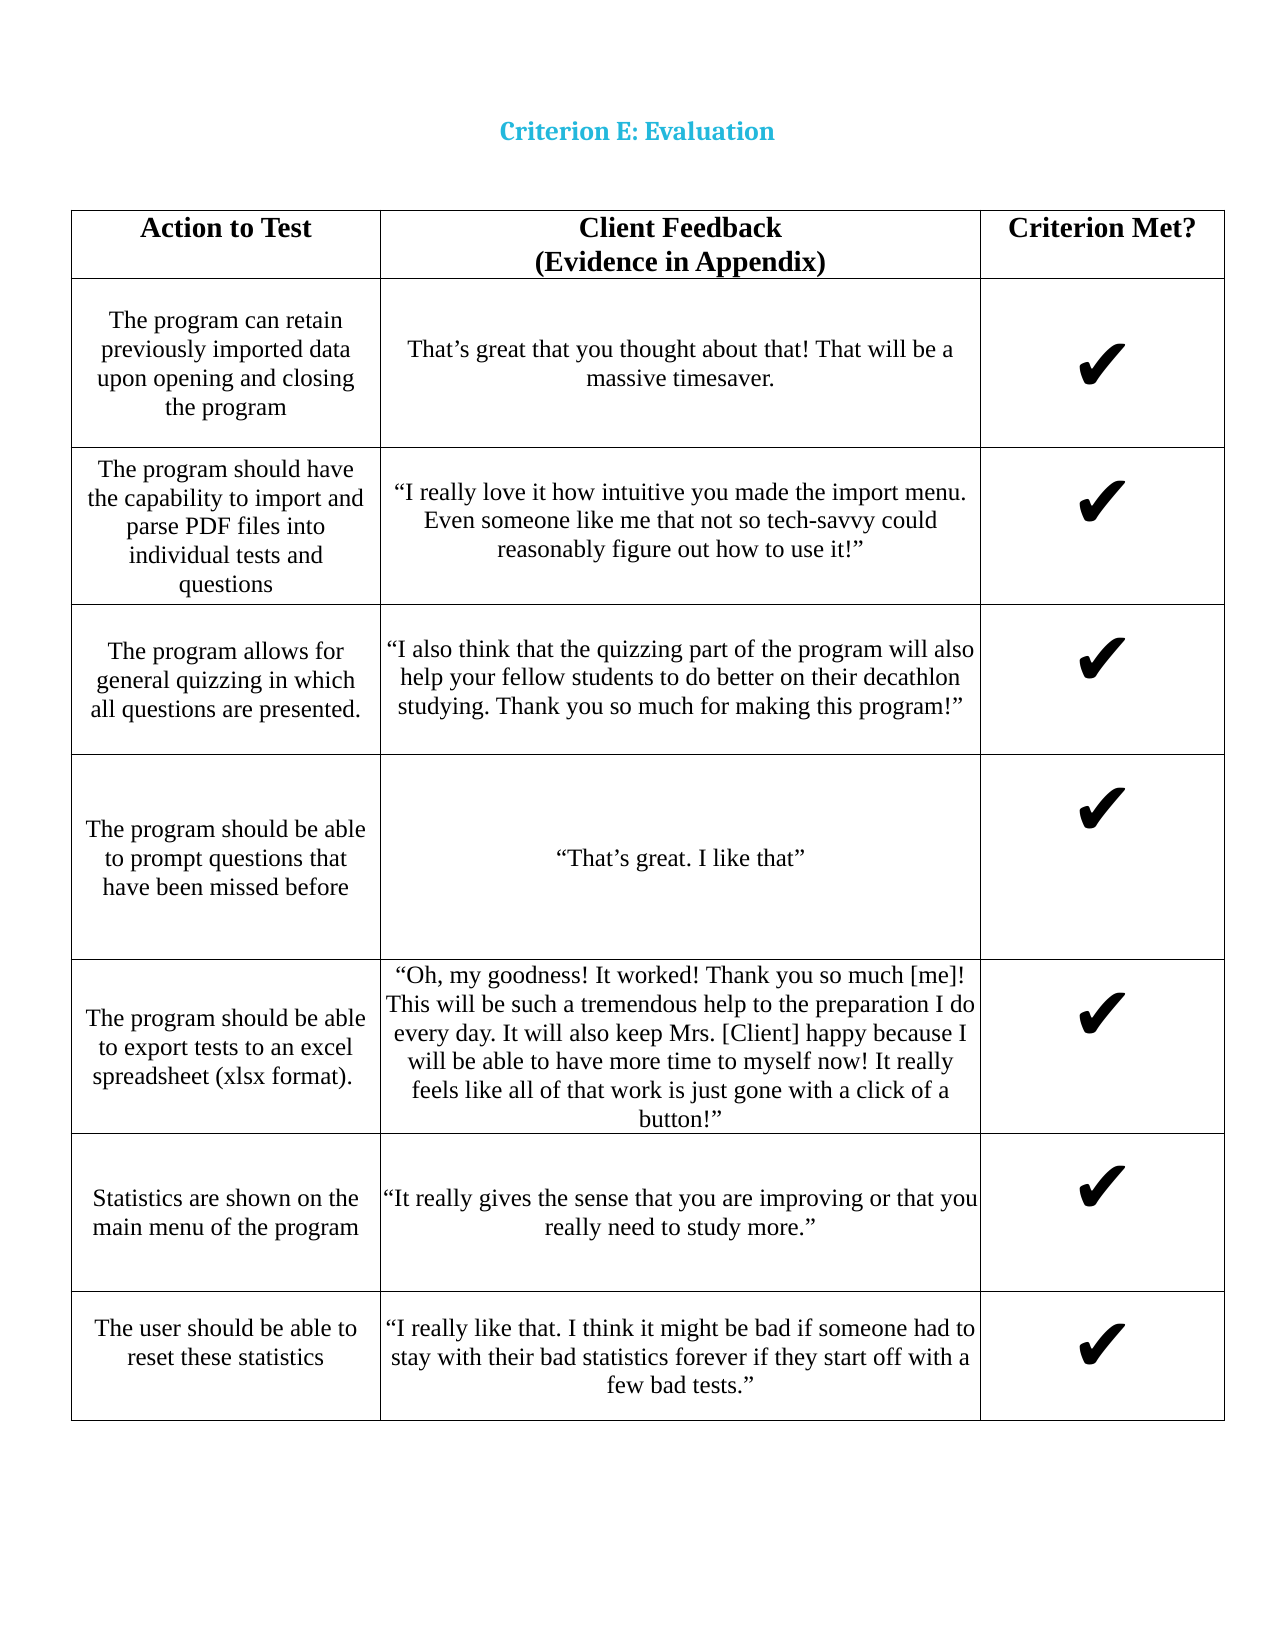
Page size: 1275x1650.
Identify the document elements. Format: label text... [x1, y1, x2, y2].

table_header Criterion Met? [981, 211, 1224, 278]
table_cell “I really love it how intuitive you made the import menu. Even someone like me that not so tech-savvy could reasonably figure out how to use it!” [381, 448, 980, 604]
table_cell The program should be able to export tests to an excel spreadsheet (xlsx format). [72, 960, 380, 1133]
table_cell “I really like that. I think it might be bad if someone had to stay with their bad statistics forever if they start off with a few bad tests.” [381, 1292, 980, 1420]
table_cell ✔ [981, 448, 1224, 604]
table_cell The program should have the capability to import and parse PDF files into individual tests and questions [72, 448, 380, 604]
table_cell “I also think that the quizzing part of the program will also help your fellow students to do better on their decathlon studying. Thank you so much for making this program!” [381, 605, 980, 754]
table_cell The program should be able to prompt questions that have been missed before [72, 755, 380, 959]
table_cell ✔ [981, 755, 1224, 959]
table_header Client Feedback (Evidence in Appendix) [381, 211, 980, 278]
table_cell ✔ [981, 960, 1224, 1133]
text Criterion E: Evaluation [118, 116, 1156, 147]
table_cell That’s great that you thought about that! That will be a massive timesaver. [381, 279, 980, 447]
table_cell ✔ [981, 605, 1224, 754]
table_cell Statistics are shown on the main menu of the program [72, 1134, 380, 1291]
table_cell The user should be able to reset these statistics [72, 1292, 380, 1420]
table_cell “Oh, my goodness! It worked! Thank you so much [me]! This will be such a tremendous help to the preparation I do every day. It will also keep Mrs. [Client] happy because I will be able to have more time to myself now! It really feels like all of that work is just gone with a click of a button!” [381, 960, 980, 1133]
table_cell ✔ [981, 1134, 1224, 1291]
table_cell The program allows for general quizzing in which all questions are presented. [72, 605, 380, 754]
table_cell The program can retain previously imported data upon opening and closing the program [72, 279, 380, 447]
table_header Action to Test [72, 211, 380, 278]
table_cell ✔ [981, 279, 1224, 447]
table_cell “It really gives the sense that you are improving or that you really need to study more.” [381, 1134, 980, 1291]
table_cell ✔ [981, 1292, 1224, 1420]
table_cell “That’s great. I like that” [381, 755, 980, 959]
